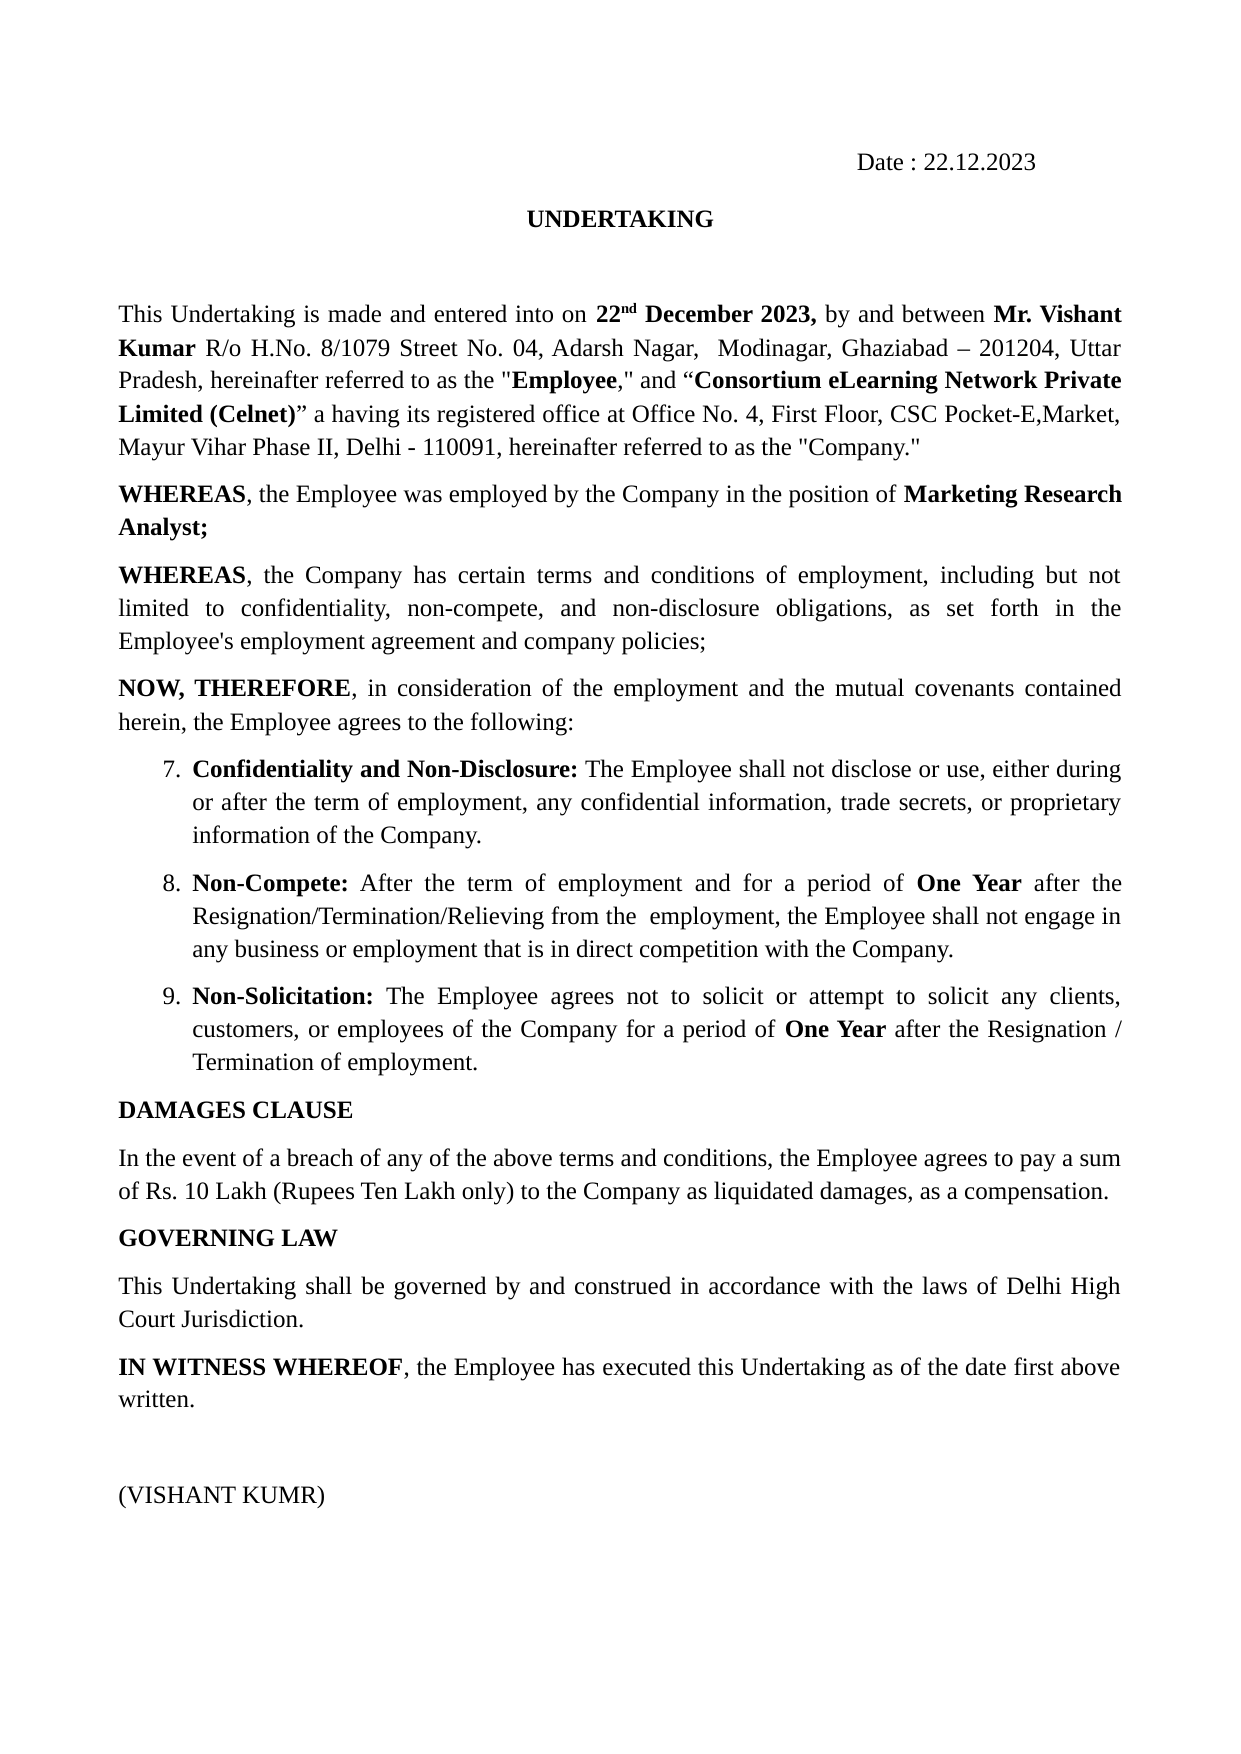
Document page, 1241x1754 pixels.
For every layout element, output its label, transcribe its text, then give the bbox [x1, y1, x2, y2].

text This Undertaking shall be governed by and construed in accordance with the laws of Delhi High Court Jurisdiction. [118, 1271, 1122, 1333]
text DAMAGES CLAUSE [118, 1095, 1122, 1124]
list Confidentiality and Non-Disclosure: The Employee shall not disclose or use, either during or after the term of employment, any confidential information, trade secrets, or proprietary information of the Company. [162, 754, 1122, 849]
text IN WITNESS WHEREOF, the Employee has executed this Undertaking as of the date first above written. [118, 1352, 1122, 1413]
list Non-Compete: After the term of employment and for a period of One Year after the Resignation/Termination/Relieving from the employment, the Employee shall not engage in any business or employment that is in direct competition with the Company. [162, 868, 1122, 963]
list Non-Solicitation: The Employee agrees not to solicit or attempt to solicit any clients, customers, or employees of the Company for a period of One Year after the Resignation / Termination of employment. [162, 981, 1122, 1076]
text WHEREAS, the Employee was employed by the Company in the position of Marketing Research Analyst; [118, 479, 1122, 541]
text This Undertaking is made and entered into on 22nd December 2023, by and between Mr. Vishant Kumar R/o H.No. 8/1079 Street No. 04, Adarsh Nagar, Modinagar, Ghaziabad – 201204, Uttar Pradesh, hereinafter referred to as the "Employee," and “Consortium eLearning Network Private Limited (Celnet)” a having its registered office at Office No. 4, First Floor, CSC Pocket-E,Market, Mayur Vihar Phase II, Delhi - 110091, hereinafter referred to as the "Company." [118, 299, 1122, 460]
text GOVERNING LAW [118, 1223, 1122, 1252]
text In the event of a breach of any of the above terms and conditions, the Employee agrees to pay a sum of Rs. 10 Lakh (Rupees Ten Lakh only) to the Company as liquidated damages, as a compensation. [118, 1143, 1122, 1204]
text WHEREAS, the Company has certain terms and conditions of employment, including but not limited to confidentiality, non-compete, and non-disclosure obligations, as set forth in the Employee's employment agreement and company policies; [118, 560, 1122, 655]
text (VISHANT KUMR) [118, 1480, 1122, 1508]
text NOW, THEREFORE, in consideration of the employment and the mutual covenants contained herein, the Employee agrees to the following: [118, 673, 1122, 735]
text UNDERTAKING [118, 204, 1122, 233]
text Date : 22.12.2023 [118, 147, 1122, 176]
